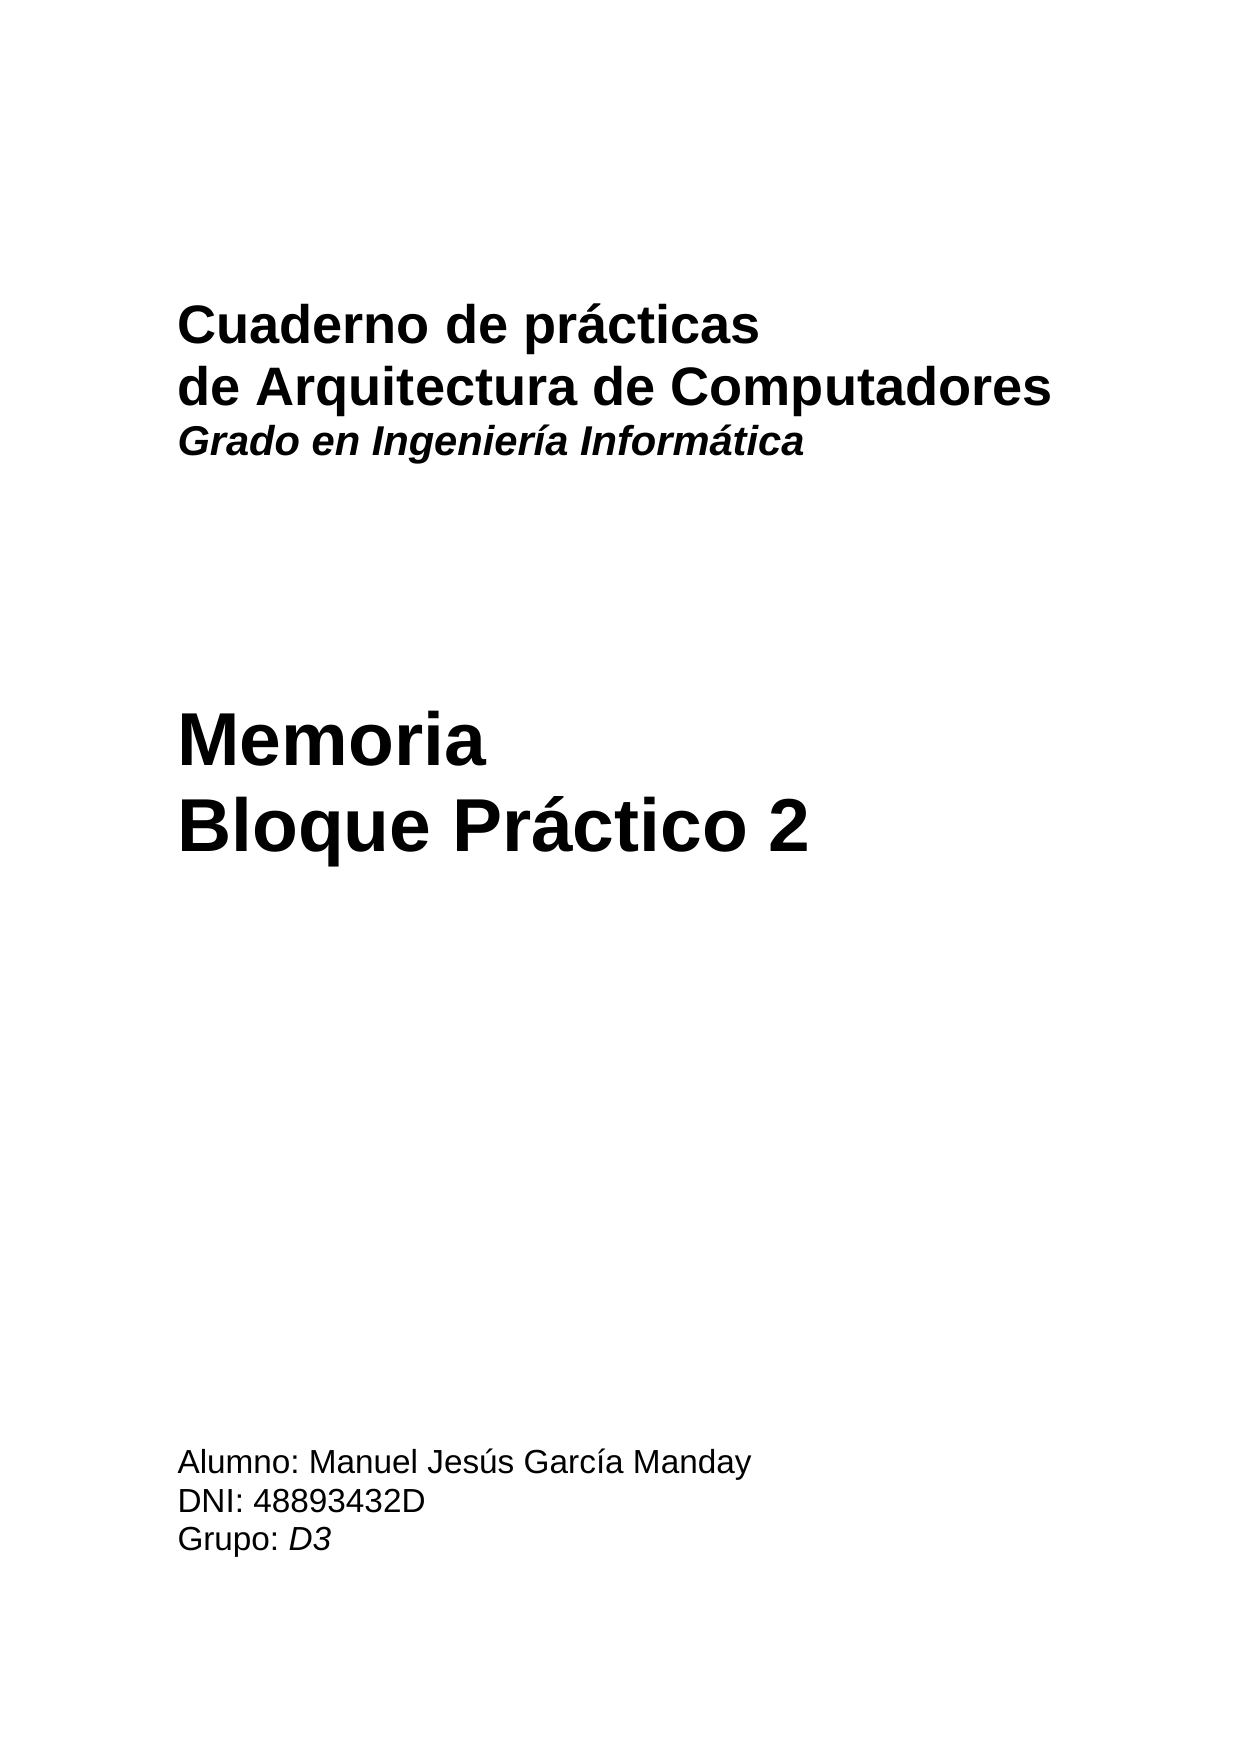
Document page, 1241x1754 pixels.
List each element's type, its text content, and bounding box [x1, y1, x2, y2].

text Alumno: Manuel Jesús García Manday [177, 1442, 1063, 1481]
text Grado en Ingeniería Informática [177, 417, 1063, 465]
text DNI: 48893432D [177, 1481, 1063, 1519]
text de Arquitectura de Computadores [177, 354, 1063, 417]
text Cuaderno de prácticas [177, 292, 1063, 354]
text Grupo: D3 [177, 1519, 1063, 1557]
text Memoria Bloque Práctico 2 [177, 695, 1063, 867]
